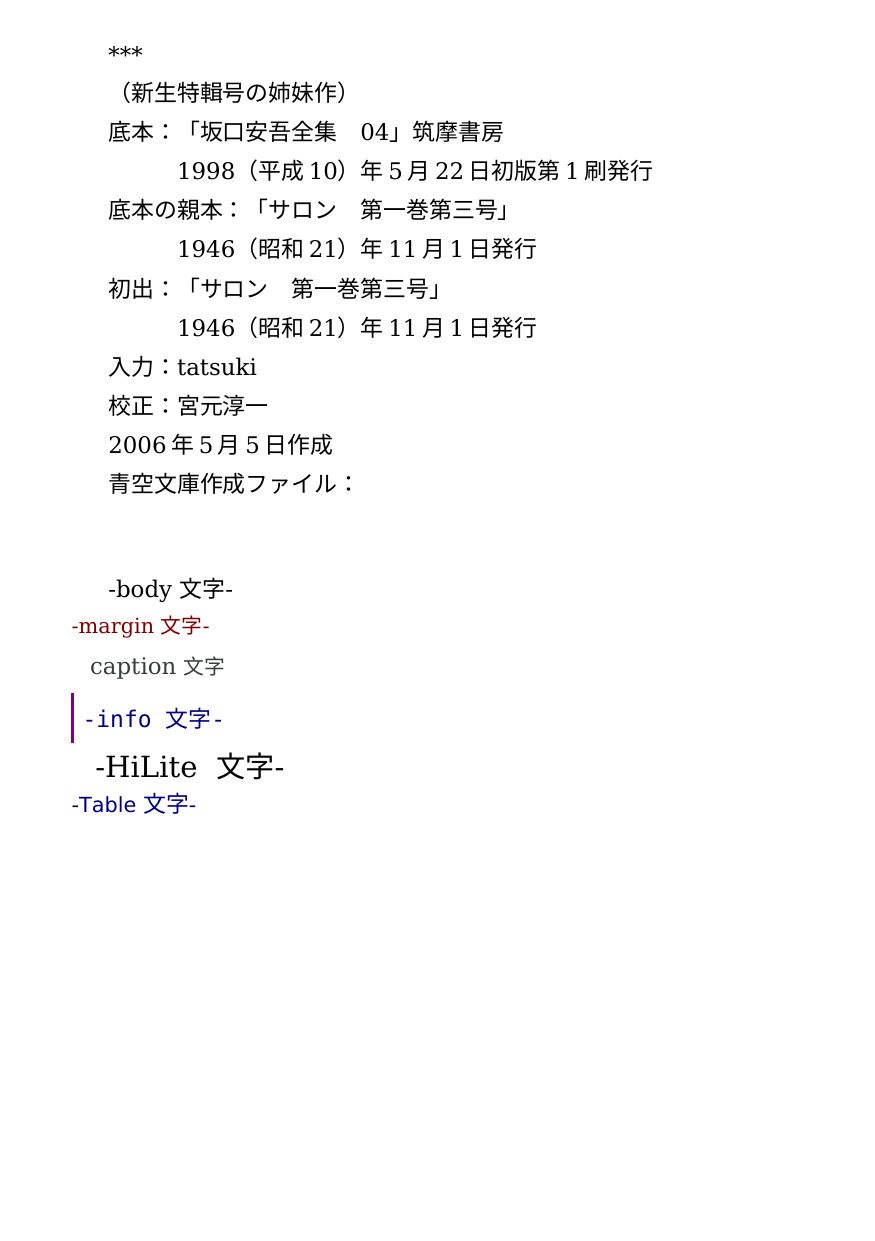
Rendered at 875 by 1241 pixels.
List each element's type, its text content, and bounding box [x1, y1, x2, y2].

text -info 文字- [71, 692, 803, 743]
text -HiLite 文字- [95, 743, 838, 786]
text *** [72, 42, 802, 69]
text 1946（昭和21）年11月1日発行 [72, 309, 802, 343]
text 底本の親本：「サロン 第一巻第三号」 [72, 192, 802, 225]
text -body 文字- [72, 571, 802, 604]
text 1998（平成10）年5月22日初版第1刷発行 [72, 153, 802, 186]
text 入力：tatsuki [72, 349, 802, 382]
text （新生特輯号の姉妹作） [72, 74, 802, 108]
text 校正：宮元淳一 [72, 388, 802, 421]
text -Table 文字- [71, 786, 803, 819]
text caption 文字 [90, 652, 802, 680]
text 青空文庫作成ファイル： [72, 466, 802, 499]
text 1946（昭和21）年11月1日発行 [72, 231, 802, 264]
text -margin 文字- [71, 610, 803, 640]
text 2006年5月5日作成 [72, 427, 802, 460]
text 初出：「サロン 第一巻第三号」 [72, 270, 802, 304]
text 底本：「坂口安吾全集 04」筑摩書房 [72, 114, 802, 147]
